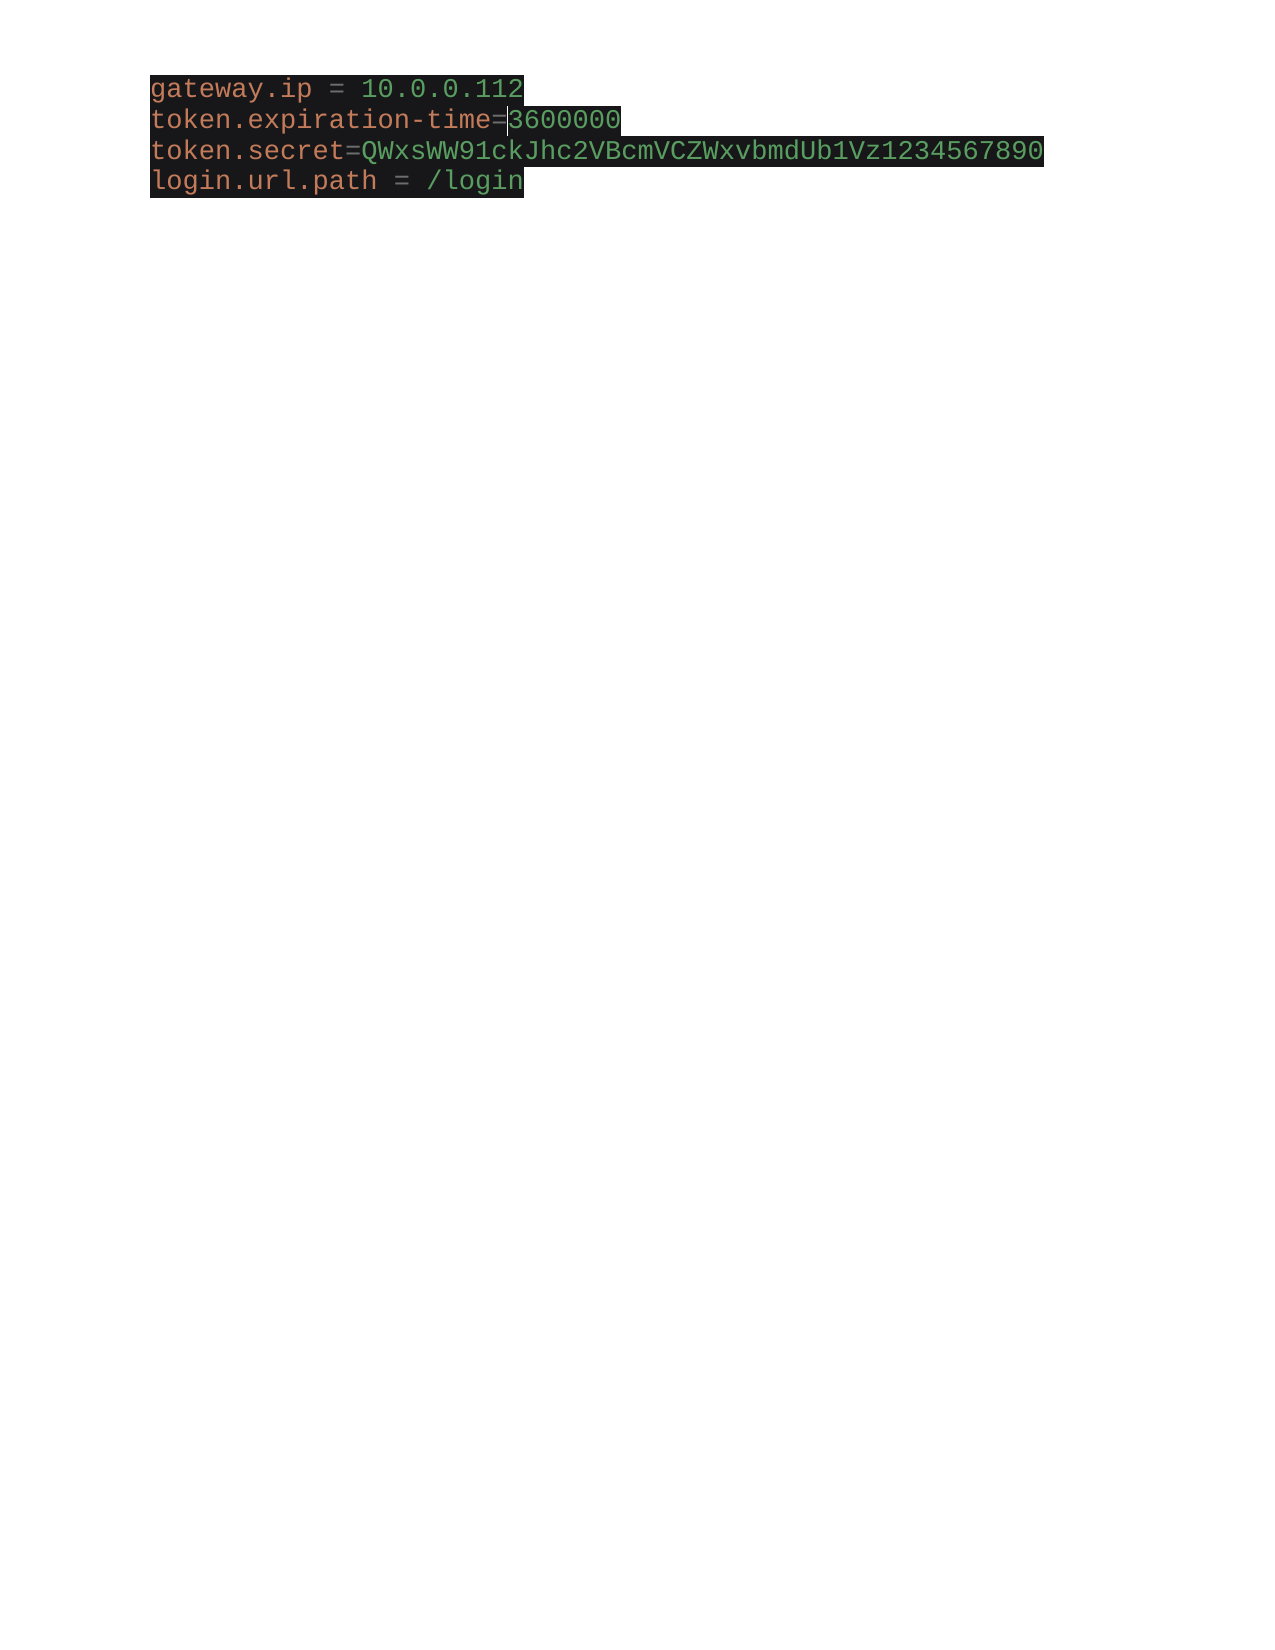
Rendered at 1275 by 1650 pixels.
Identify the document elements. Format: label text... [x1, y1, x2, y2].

text token.expiration-time=3600000 [150, 106, 1125, 136]
text token.secret=QWxsWW91ckJhc2VBcmVCZWxvbmdUb1Vz1234567890 [150, 136, 1125, 167]
text gateway.ip = 10.0.0.112 [150, 75, 1125, 106]
text login.url.path = /login [150, 167, 1125, 198]
